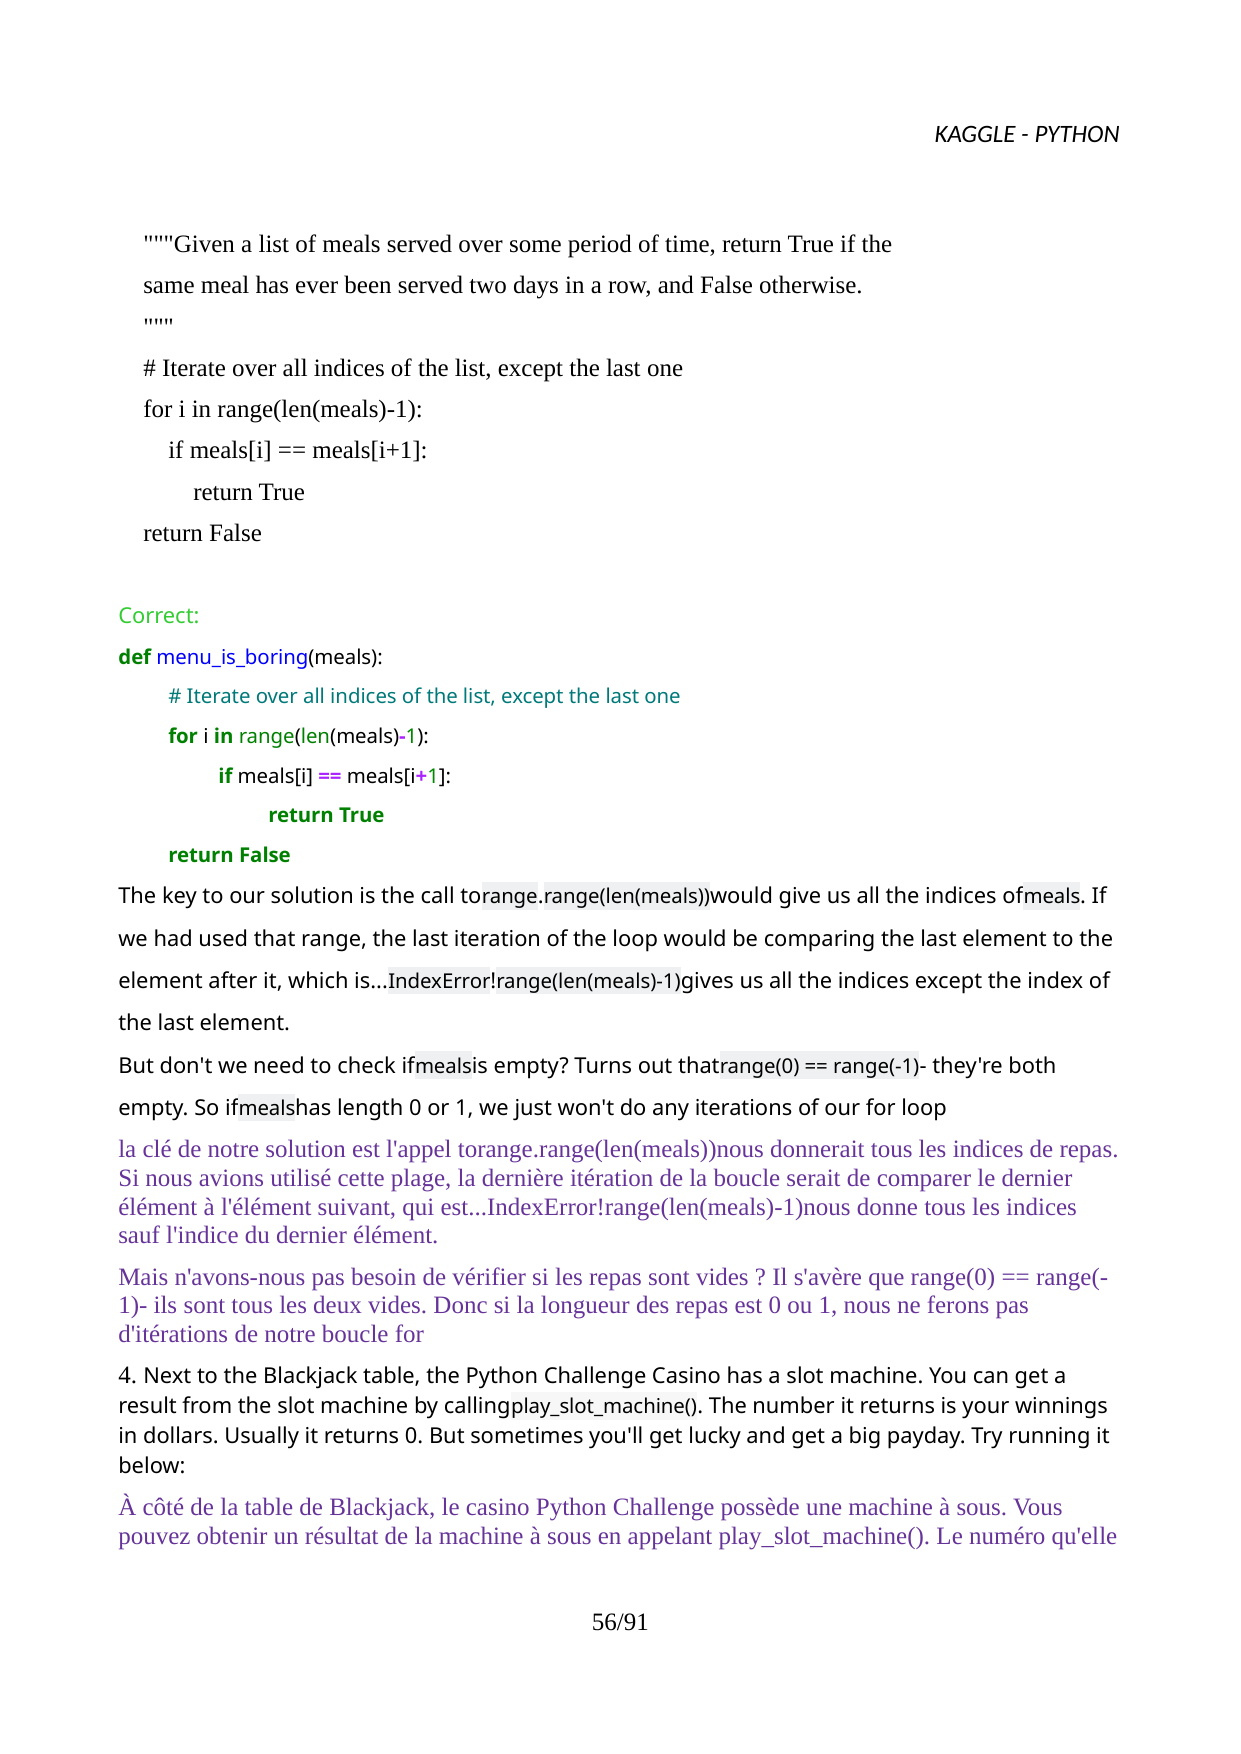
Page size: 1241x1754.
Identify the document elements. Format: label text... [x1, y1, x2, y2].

text # Iterate over all indices of the list, except the last one [118, 682, 1122, 710]
text return False [118, 841, 1122, 869]
text 4. Next to the Blackjack table, the Python Challenge Casino has a slot machine. You can get a result from the slot machine by callingplay_slot_machine(). The number it returns is your winnings in dollars. Usually it returns 0. But sometimes you'll get lucky and get a big payday. Try running it below: [118, 1361, 1122, 1480]
text if meals[i] == meals[i+1]: [118, 436, 1122, 464]
text return False [118, 518, 1122, 547]
text """ [118, 312, 1122, 341]
text if meals[i] == meals[i+1]: [118, 761, 1122, 789]
text return True [118, 477, 1122, 506]
text for i in range(len(meals)-1): [118, 394, 1122, 423]
text for i in range(len(meals)-1): [118, 722, 1122, 750]
text À côté de la table de Blackjack, le casino Python Challenge possède une machine à sous. Vous pouvez obtenir un résultat de la machine à sous en appelant play_slot_machine(). Le numéro qu'elle [118, 1492, 1122, 1550]
text The key to our solution is the call torange.range(len(meals))would give us all the indices ofmeals. If we had used that range, the last iteration of the loop would be comparing the last element to the element after it, which is...IndexError!range(len(meals)-1)gives us all the indices except the index of the last element. [118, 881, 1122, 1037]
text """Given a list of meals served over some period of time, return True if the [118, 229, 1122, 258]
text # Iterate over all indices of the list, except the last one [118, 353, 1122, 382]
text return True [118, 801, 1122, 829]
text Correct: [118, 601, 1122, 630]
text def menu_is_boring(meals): [118, 643, 1122, 671]
text la clé de notre solution est l'appel torange.range(len(meals))nous donnerait tous les indices de repas. Si nous avions utilisé cette plage, la dernière itération de la boucle serait de comparer le dernier élément à l'élément suivant, qui est...IndexError!range(len(meals)-1)nous donne tous les indices sauf l'indice du dernier élément. [118, 1134, 1122, 1249]
text Mais n'avons-nous pas besoin de vérifier si les repas sont vides ? Il s'avère que range(0) == range(-1)- ils sont tous les deux vides. Donc si la longueur des repas est 0 ou 1, nous ne ferons pas d'itérations de notre boucle for [118, 1262, 1122, 1348]
text same meal has ever been served two days in a row, and False otherwise. [118, 271, 1122, 299]
text But don't we need to check ifmealsis empty? Turns out thatrange(0) == range(-1)- they're both empty. So ifmealshas length 0 or 1, we just won't do any iterations of our for loop [118, 1050, 1122, 1122]
